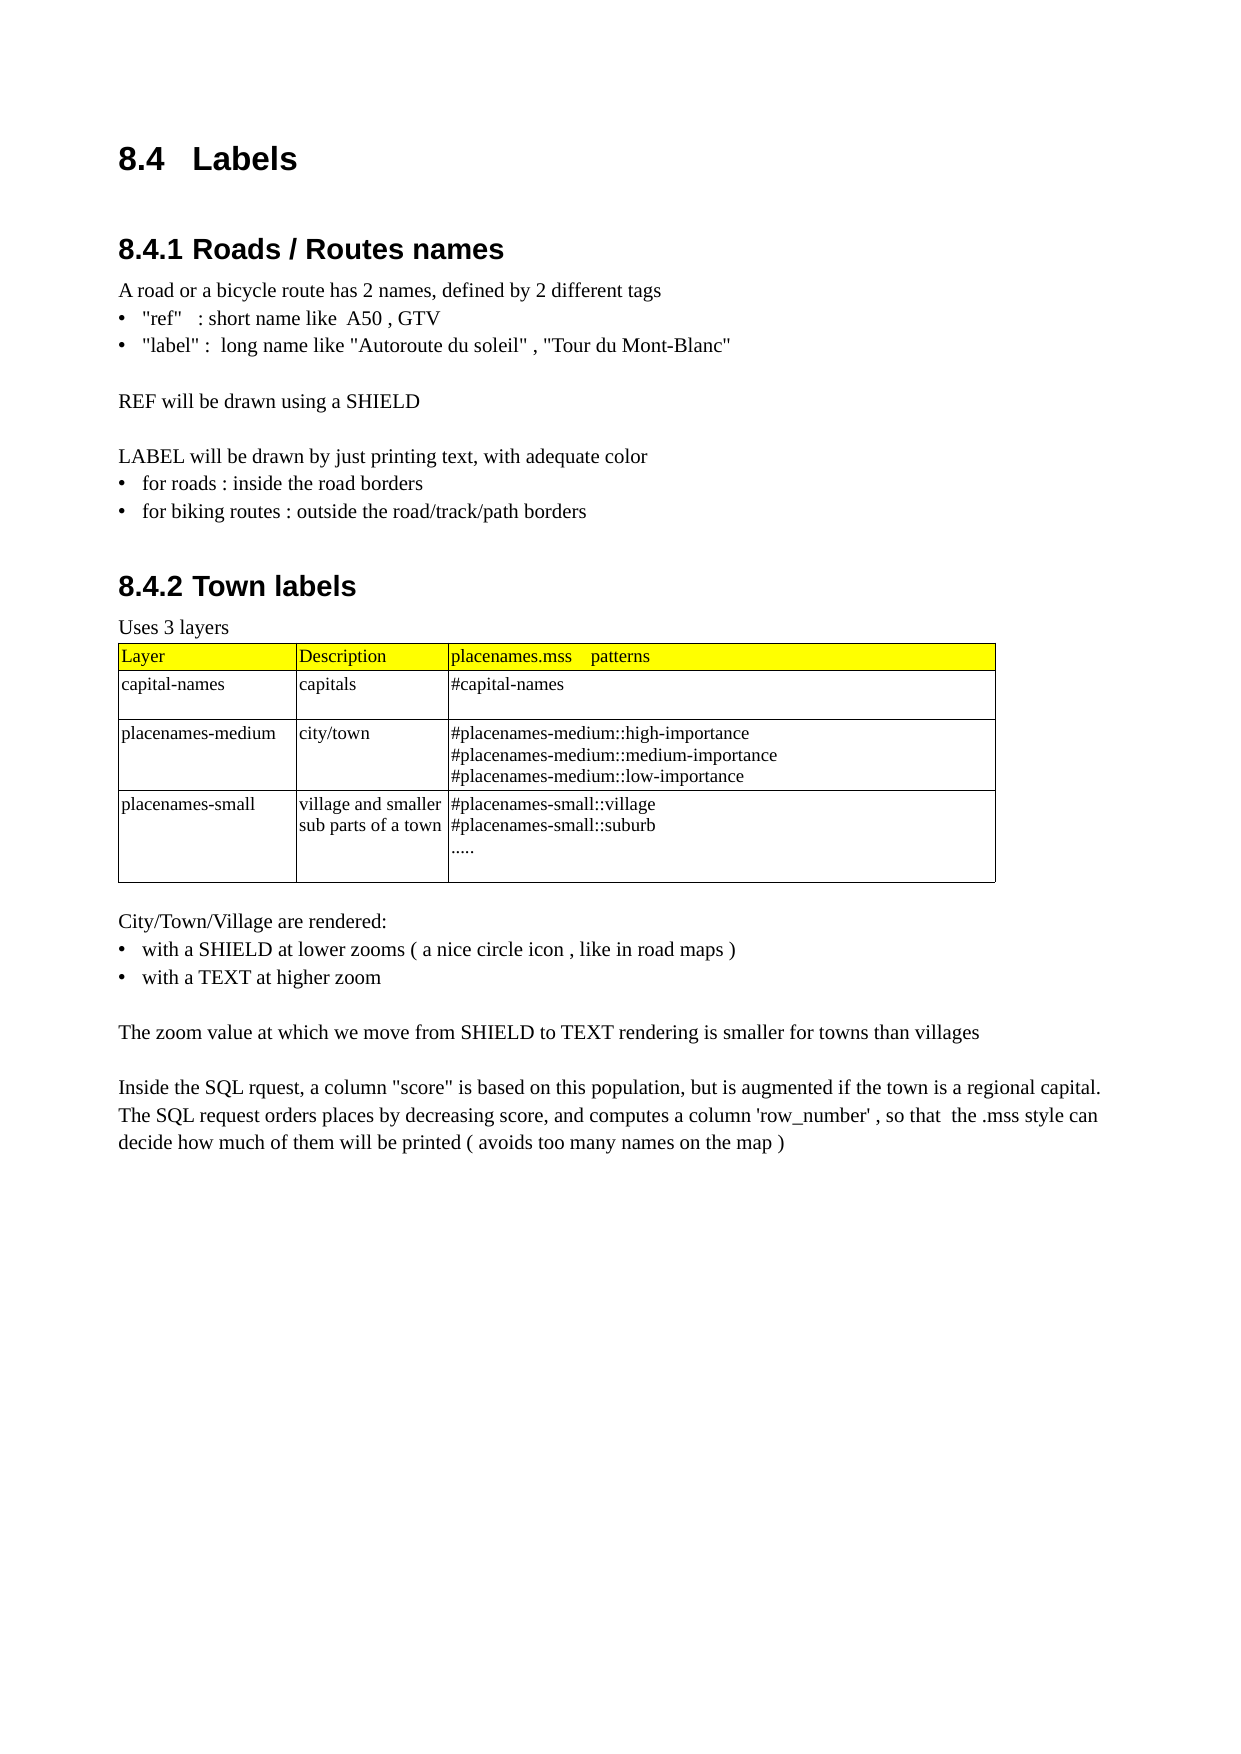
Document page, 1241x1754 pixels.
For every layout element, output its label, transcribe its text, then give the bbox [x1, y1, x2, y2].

list "label" : long name like "Autoroute du soleil" , "Tour du Mont-Blanc" [118, 333, 1122, 357]
table_cell #placenames-medium::high-importance #placenames-medium::medium-importance #placenames-medium::low-importance [449, 720, 995, 789]
list for biking routes : outside the road/track/path borders [118, 499, 1122, 523]
table_cell village and smaller sub parts of a town [297, 791, 448, 882]
subtitle Town labels [118, 569, 1122, 602]
text The zoom value at which we move from SHIELD to TEXT rendering is smaller for towns than villages [118, 1020, 1122, 1044]
subtitle Labels [118, 139, 1122, 177]
table_cell city/town [297, 720, 448, 789]
list with a TEXT at higher zoom [118, 965, 1122, 989]
subtitle Roads / Routes names [118, 232, 1122, 266]
table_header Description [297, 644, 448, 670]
text LABEL will be drawn by just printing text, with adequate color [118, 444, 1122, 468]
text A road or a bicycle route has 2 names, defined by 2 different tags [118, 278, 1122, 302]
list with a SHIELD at lower zooms ( a nice circle icon , like in road maps ) [118, 937, 1122, 961]
table_cell #placenames-small::village #placenames-small::suburb ..... [449, 791, 995, 882]
table_cell capital-names [119, 671, 296, 719]
text REF will be drawn using a SHIELD [118, 388, 1122, 413]
table_header Layer [119, 644, 296, 670]
table_cell #capital-names [449, 671, 995, 719]
text City/Town/Village are rendered: [118, 909, 1122, 933]
text Uses 3 layers [118, 615, 1122, 639]
text Inside the SQL rquest, a column "score" is based on this population, but is augmented if the town is a regional capital. The SQL request orders places by decreasing score, and computes a column 'row_number' , so that the .mss style can decide how much of them will be printed ( avoids too many names on the map ) [118, 1075, 1122, 1154]
table_cell placenames-medium [119, 720, 296, 789]
table_header placenames.mss patterns [449, 644, 995, 670]
list "ref" : short name like A50 , GTV [118, 306, 1122, 330]
table_cell capitals [297, 671, 448, 719]
table_cell placenames-small [119, 791, 296, 882]
list for roads : inside the road borders [118, 471, 1122, 495]
